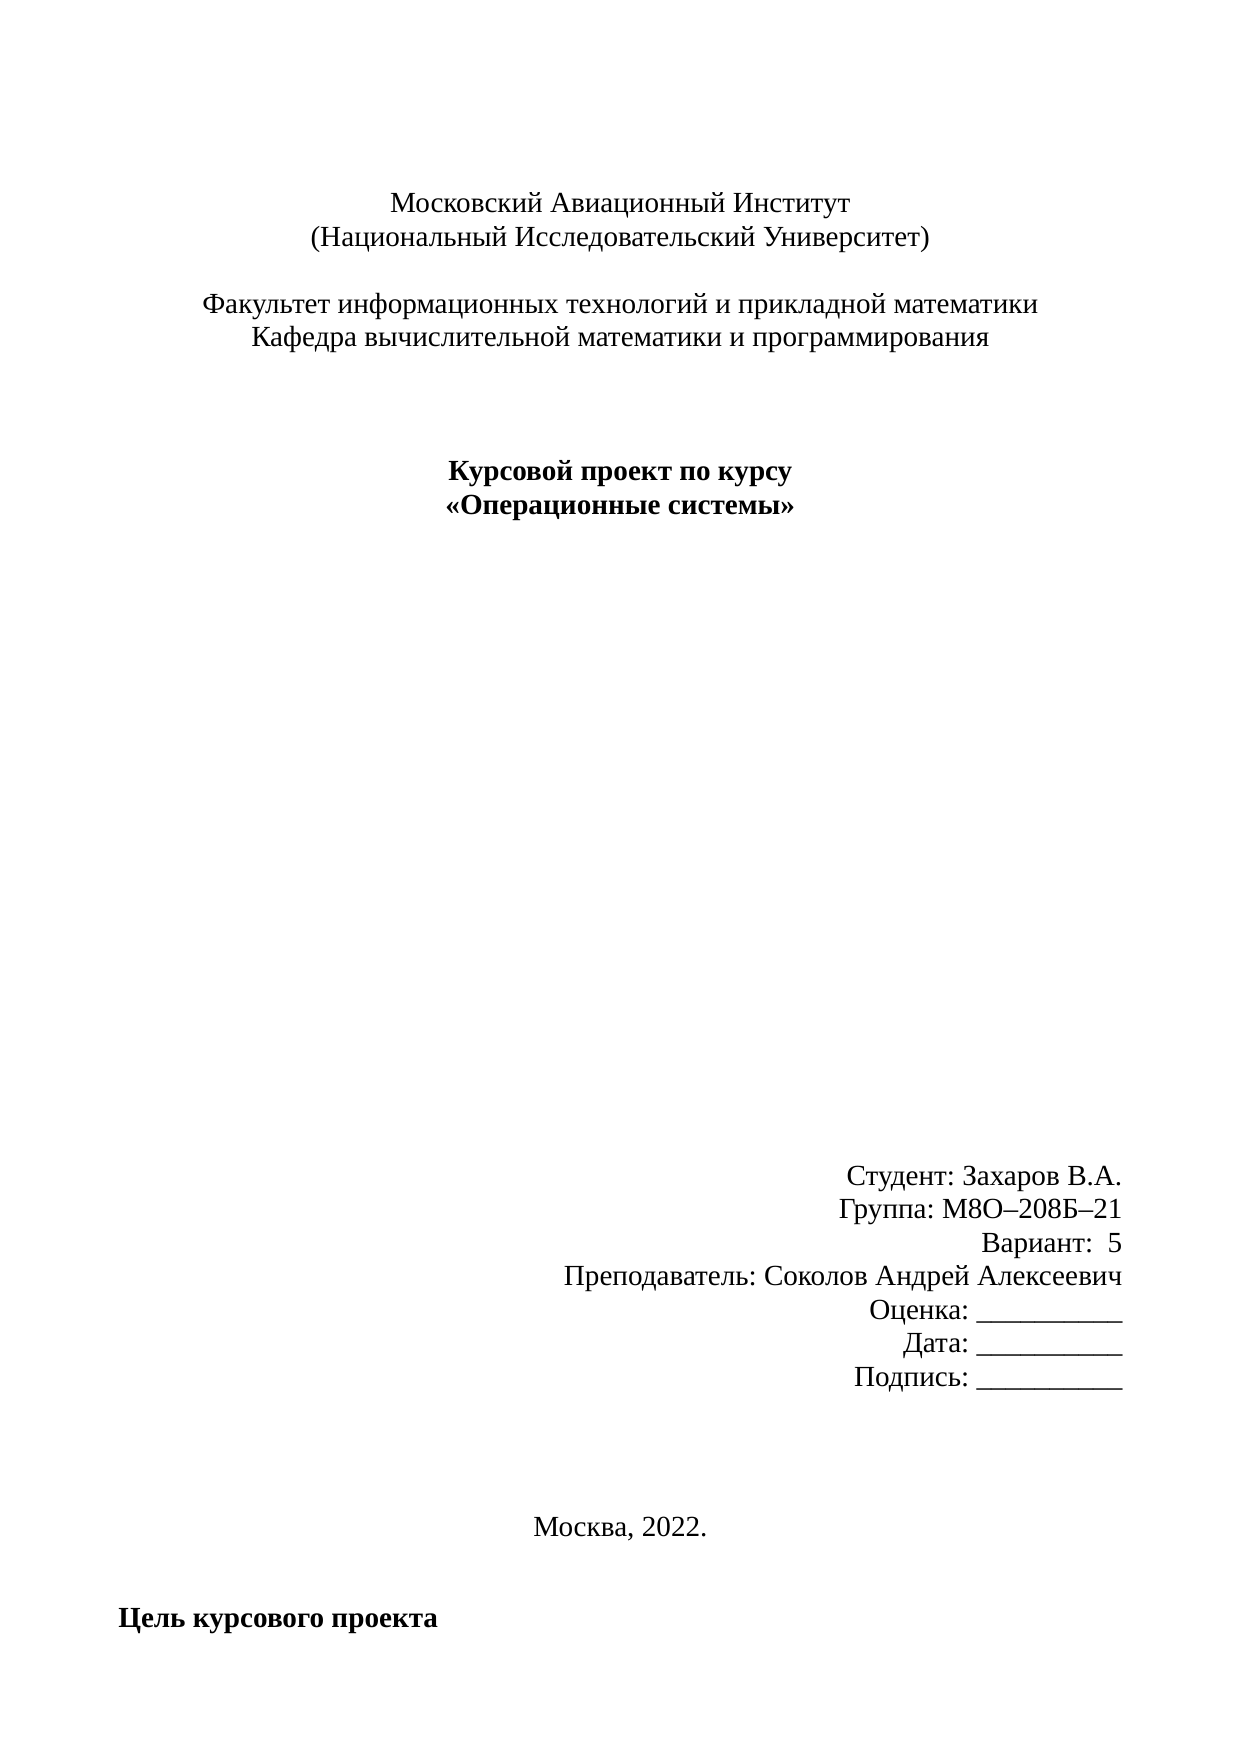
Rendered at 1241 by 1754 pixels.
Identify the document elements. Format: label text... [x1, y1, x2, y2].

text Кафедра вычислительной математики и программирования [118, 319, 1122, 353]
text Дата: __________ [118, 1326, 1122, 1359]
text Москва, 2022. [118, 1509, 1122, 1542]
text Группа: М8О–208Б–21 [708, 1191, 1122, 1225]
text Московский Авиационный Институт [118, 185, 1122, 219]
text «Операционные системы» [118, 487, 1122, 521]
text Вариант: 5 [708, 1225, 1122, 1258]
text Цель курсового проекта [118, 1600, 1122, 1633]
text Курсовой проект по курсу [118, 453, 1122, 487]
text Факультет информационных технологий и прикладной математики [118, 286, 1122, 319]
text Подпись: __________ [118, 1359, 1122, 1393]
text Преподаватель: Соколов Андрей Алексеевич [118, 1258, 1122, 1292]
text Студент: Захаров В.А. [118, 1158, 1122, 1191]
text (Национальный Исследовательский Университет) [118, 219, 1122, 252]
text Оценка: __________ [118, 1292, 1122, 1326]
